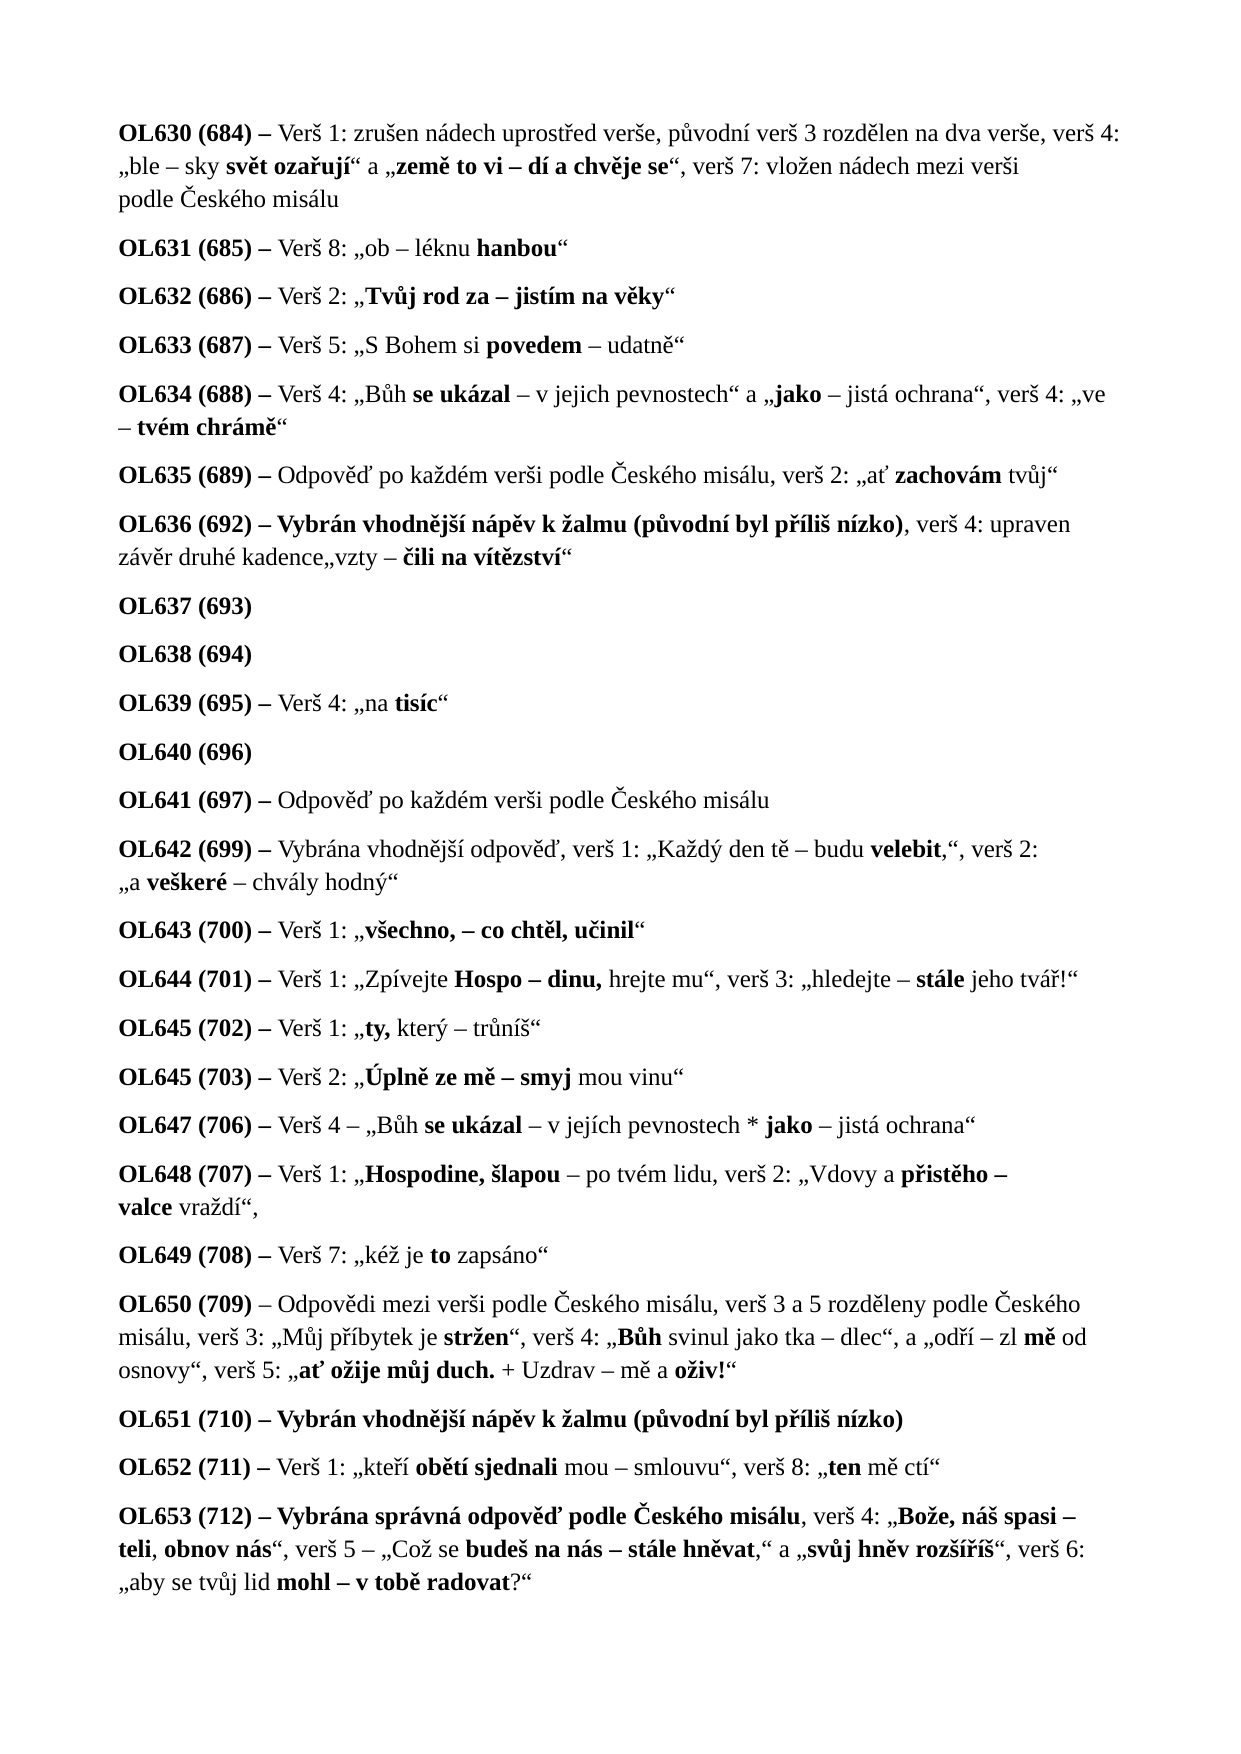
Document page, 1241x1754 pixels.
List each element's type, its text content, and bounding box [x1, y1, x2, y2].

text OL645 (702) – Verš 1: „ty, který – trůníš“ [118, 1013, 1122, 1042]
text OL638 (694) [118, 639, 1122, 668]
text OL633 (687) – Verš 5: „S Bohem si povedem – udatně“ [118, 330, 1122, 359]
text OL644 (701) – Verš 1: „Zpívejte Hospo – dinu, hrejte mu“, verš 3: „hledejte – stále jeho tvář!“ [118, 964, 1122, 993]
text OL649 (708) – Verš 7: „kéž je to zapsáno“ [118, 1241, 1122, 1269]
text OL647 (706) – Verš 4 – „Bůh se ukázal – v jejích pevnostech * jako – jistá ochrana“ [118, 1110, 1122, 1139]
text OL631 (685) – Verš 8: „ob – léknu hanbou“ [118, 233, 1122, 262]
text OL630 (684) – Verš 1: zrušen nádech uprostřed verše, původní verš 3 rozdělen na dva verše, verš 4: „ble – sky svět ozařují“ a „země to vi – dí a chvěje se“, verš 7: vložen nádech mezi verši podle Českého misálu [118, 118, 1122, 213]
text OL639 (695) – Verš 4: „na tisíc“ [118, 688, 1122, 717]
text OL650 (709) – Odpovědi mezi verši podle Českého misálu, verš 3 a 5 rozděleny podle Českého misálu, verš 3: „Můj příbytek je stržen“, verš 4: „Bůh svinul jako tka – dlec“, a „odří – zl mě od osnovy“, verš 5: „ať ožije můj duch. + Uzdrav – mě a oživ!“ [118, 1289, 1122, 1384]
text OL641 (697) – Odpověď po každém verši podle Českého misálu [118, 785, 1122, 814]
text OL648 (707) – Verš 1: „Hospodine, šlapou – po tvém lidu, verš 2: „Vdovy a přistěho – valce vraždí“, [118, 1159, 1122, 1221]
text OL635 (689) – Odpověď po každém verši podle Českého misálu, verš 2: „ať zachovám tvůj“ [118, 460, 1122, 489]
text OL652 (711) – Verš 1: „kteří obětí sjednali mou – smlouvu“, verš 8: „ten mě ctí“ [118, 1452, 1122, 1481]
text OL651 (710) – Vybrán vhodnější nápěv k žalmu (původní byl příliš nízko) [118, 1404, 1122, 1433]
text OL640 (696) [118, 737, 1122, 765]
text OL642 (699) – Vybrána vhodnější odpověď, verš 1: „Každý den tě – budu velebit,“, verš 2: „a veškeré – chvály hodný“ [118, 834, 1122, 896]
text OL653 (712) – Vybrána správná odpověď podle Českého misálu, verš 4: „Bože, náš spasi – teli, obnov nás“, verš 5 – „Což se budeš na nás – stále hněvat,“ a „svůj hněv rozšíříš“, verš 6: „aby se tvůj lid mohl – v tobě radovat?“ [118, 1501, 1122, 1596]
text OL637 (693) [118, 591, 1122, 619]
text OL643 (700) – Verš 1: „všechno, – co chtěl, učinil“ [118, 916, 1122, 944]
text OL632 (686) – Verš 2: „Tvůj rod za – jistím na věky“ [118, 281, 1122, 310]
text OL636 (692) – Vybrán vhodnější nápěv k žalmu (původní byl příliš nízko), verš 4: upraven závěr druhé kadence„vzty – čili na vítězství“ [118, 509, 1122, 571]
text OL634 (688) – Verš 4: „Bůh se ukázal – v jejich pevnostech“ a „jako – jistá ochrana“, verš 4: „ve – tvém chrámě“ [118, 379, 1122, 441]
text OL645 (703) – Verš 2: „Úplně ze mě – smyj mou vinu“ [118, 1062, 1122, 1090]
